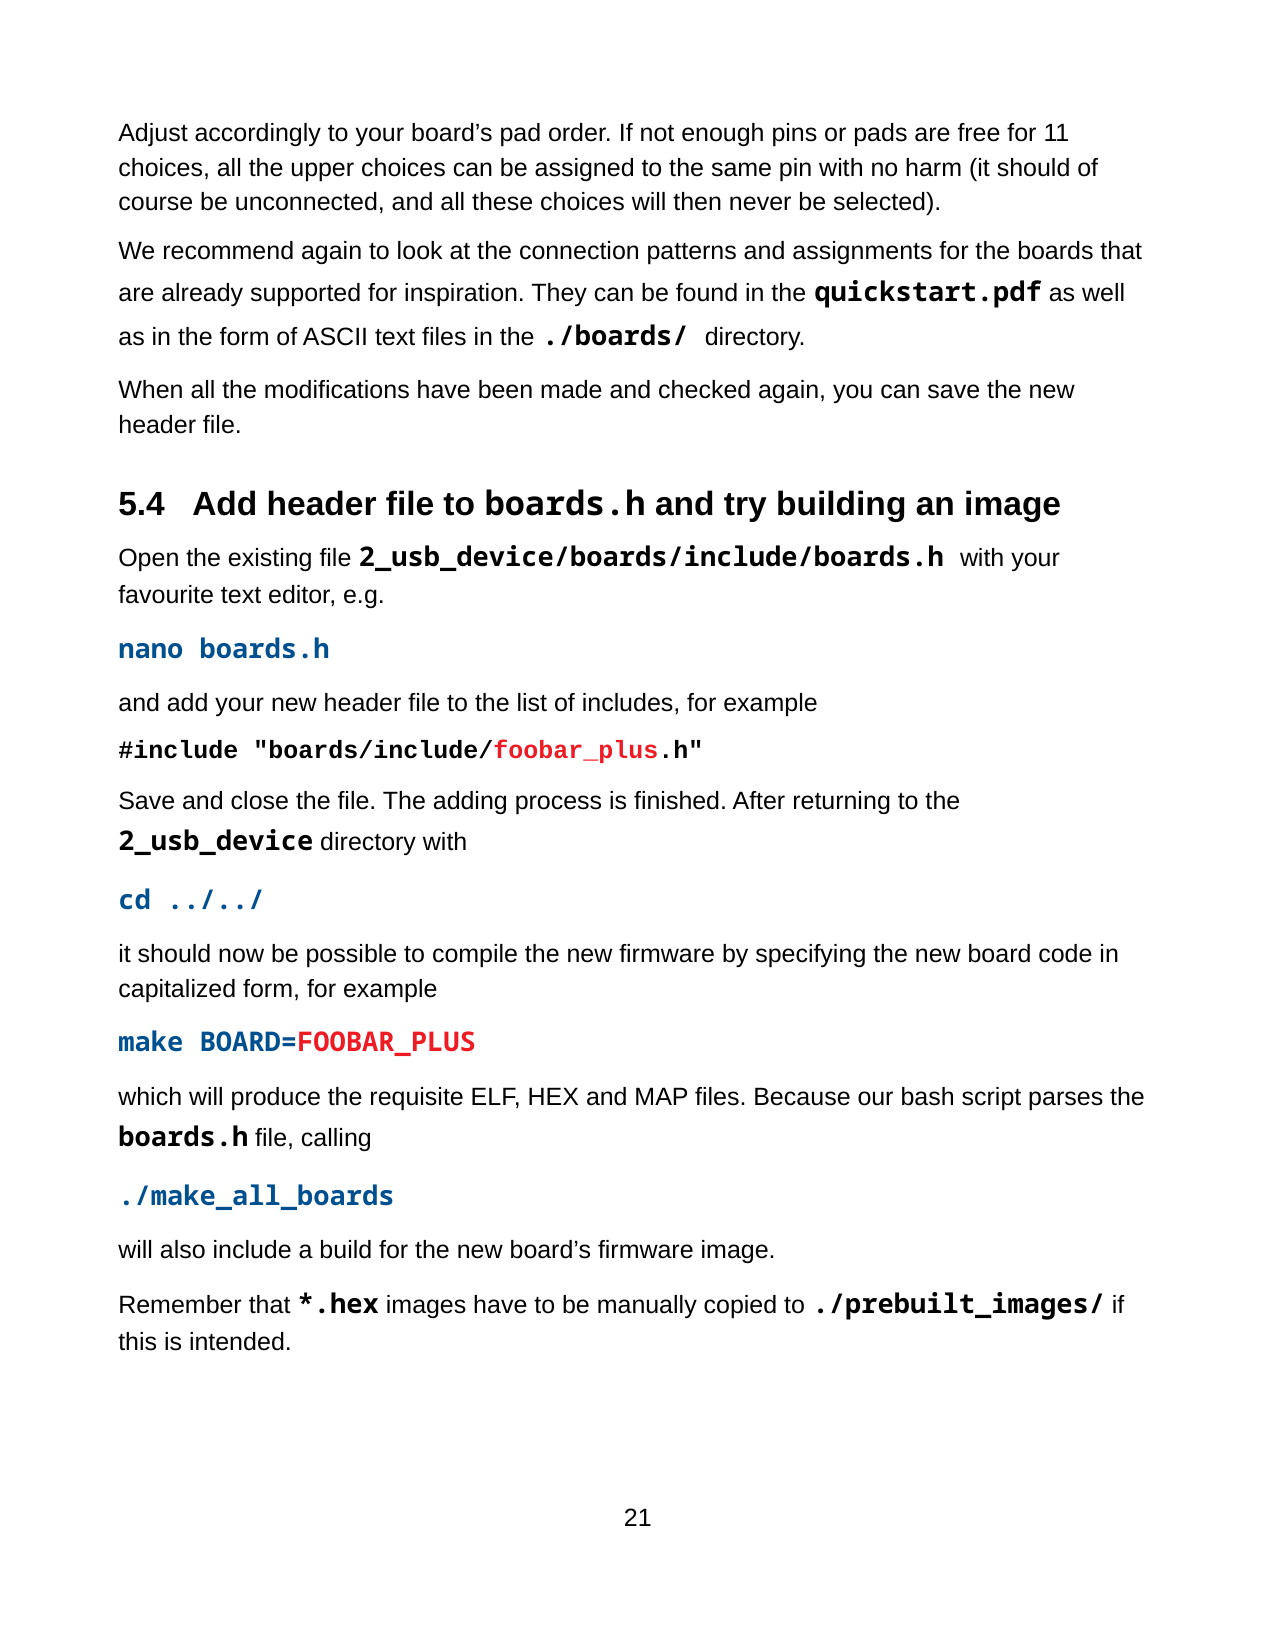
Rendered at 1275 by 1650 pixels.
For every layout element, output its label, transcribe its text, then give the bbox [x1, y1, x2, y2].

text When all the modifications have been made and checked again, you can save the new header file. [118, 375, 1157, 438]
text Open the existing file 2_usb_device/boards/include/boards.h with your favourite text editor, e.g. [118, 538, 1157, 609]
text We recommend again to look at the connection patterns and assignments for the boards that are already supported for inspiration. They can be found in the quickstart.pdf as well as in the form of ASCII text files in the ./boards/ directory. [118, 236, 1157, 353]
text which will produce the requisite ELF, HEX and MAP files. Because our bash script parses the boards.h file, calling [118, 1082, 1157, 1154]
text ./make_all_boards [118, 1176, 1157, 1213]
text nano boards.h [118, 629, 1157, 666]
text cd ../../ [118, 881, 1157, 917]
subtitle Add header file to boards.h and try building an image [118, 479, 1157, 525]
text will also include a build for the new board’s firmware image. [118, 1235, 1157, 1264]
text and add your new header file to the list of includes, for example [118, 688, 1157, 717]
text Remember that *.hex images have to be manually copied to ./prebuilt_images/ if this is intended. [118, 1284, 1157, 1356]
text make BOARD=FOOBAR_PLUS [118, 1023, 1157, 1060]
text it should now be possible to compile the new firmware by specifying the new board code in capitalized form, for example [118, 939, 1157, 1002]
text Adjust accordingly to your board’s pad order. If not enough pins or pads are free for 11 choices, all the upper choices can be assigned to the same pin with no harm (it should of course be unconnected, and all these choices will then never be selected). [118, 118, 1157, 216]
text #include "boards/include/foobar_plus.h" [118, 737, 1157, 766]
text Save and close the file. The adding process is finished. After returning to the 2_usb_device directory with [118, 786, 1157, 859]
